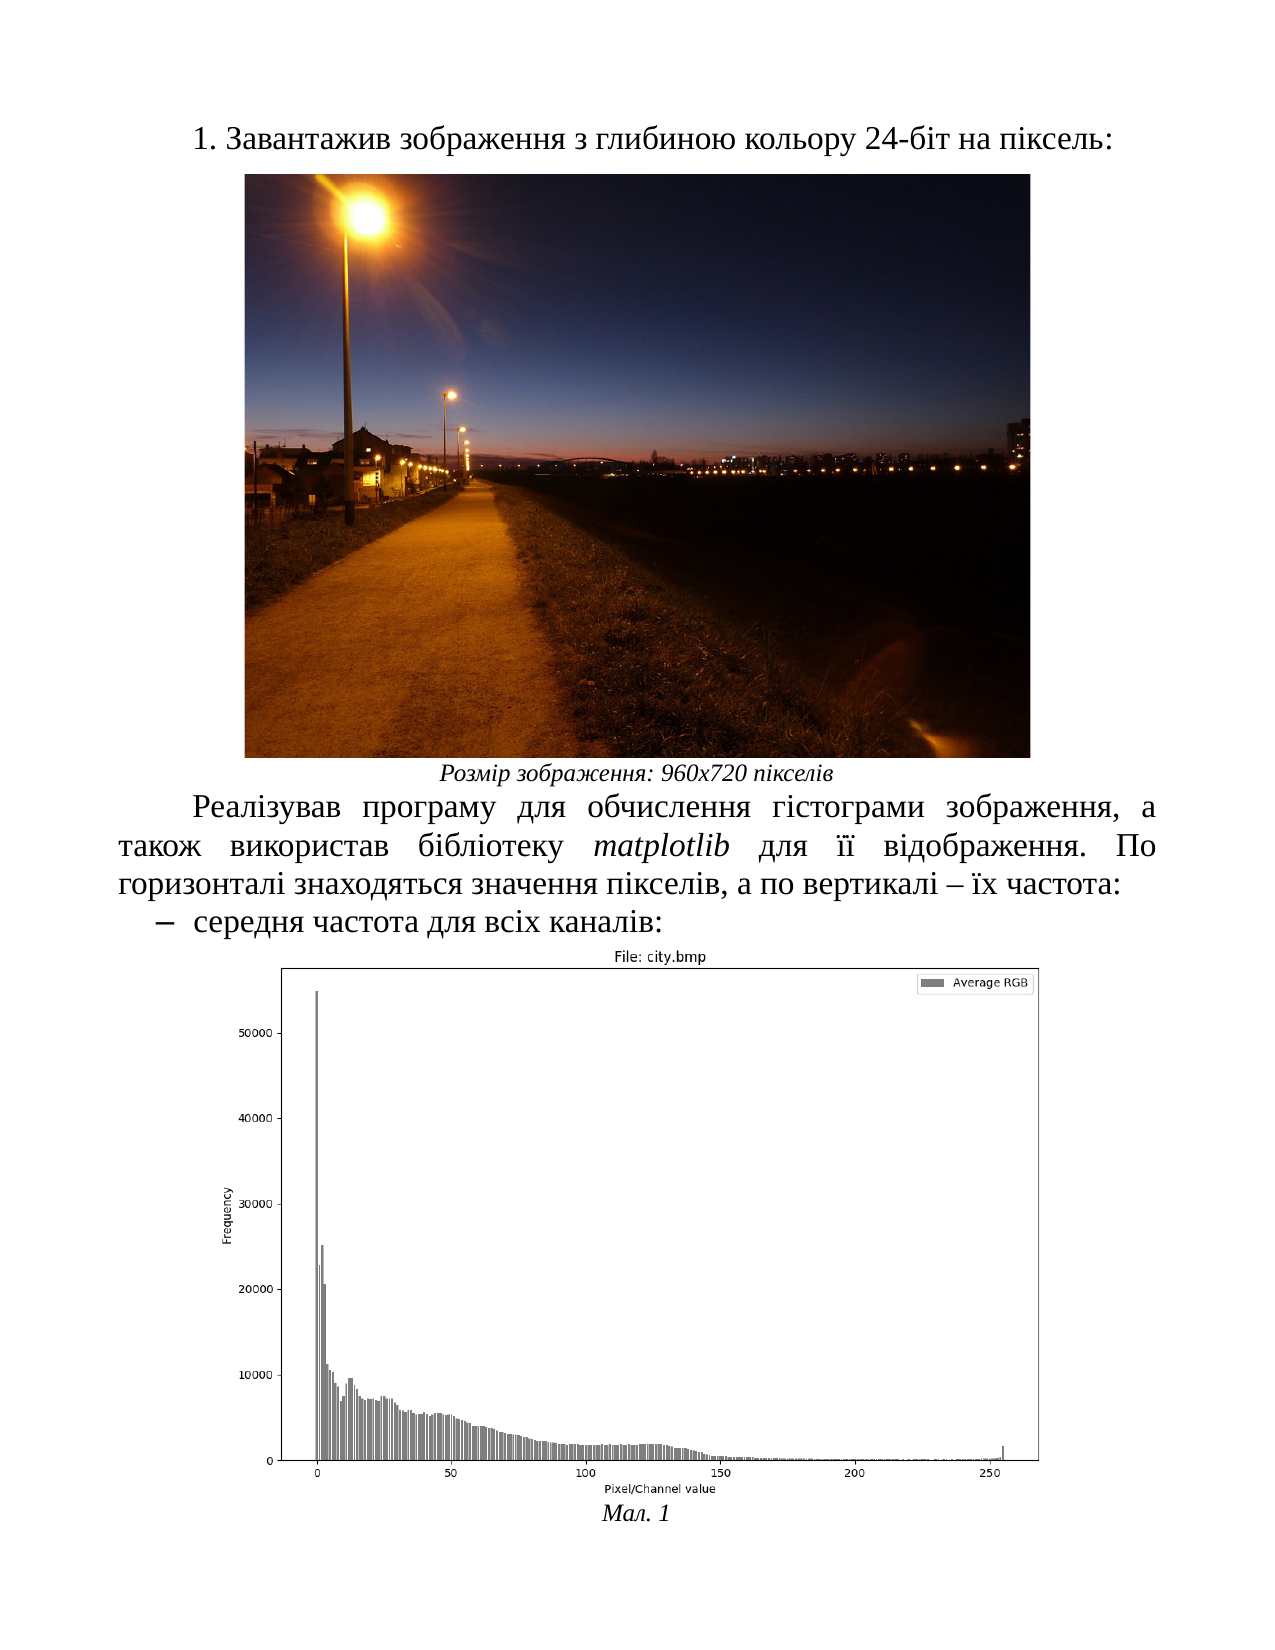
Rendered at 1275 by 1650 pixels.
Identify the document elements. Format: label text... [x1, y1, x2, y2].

text Реалізував програму для обчислення гістограми зображення, а також використав бібліотеку matplotlib для її відображення. По горизонталі знаходяться значення пікселів, а по вертикалі – їх частота: [118, 787, 1157, 902]
text Мал. 1 [118, 940, 1157, 1527]
picture [244, 174, 1031, 758]
text Розмір зображення: 960х720 пікселів [118, 156, 1157, 787]
text 1. Завантажив зображення з глибиною кольору 24-біт на піксель: [118, 118, 1157, 156]
picture [201, 940, 1074, 1498]
list середня частота для всіх каналів: [156, 902, 1157, 940]
